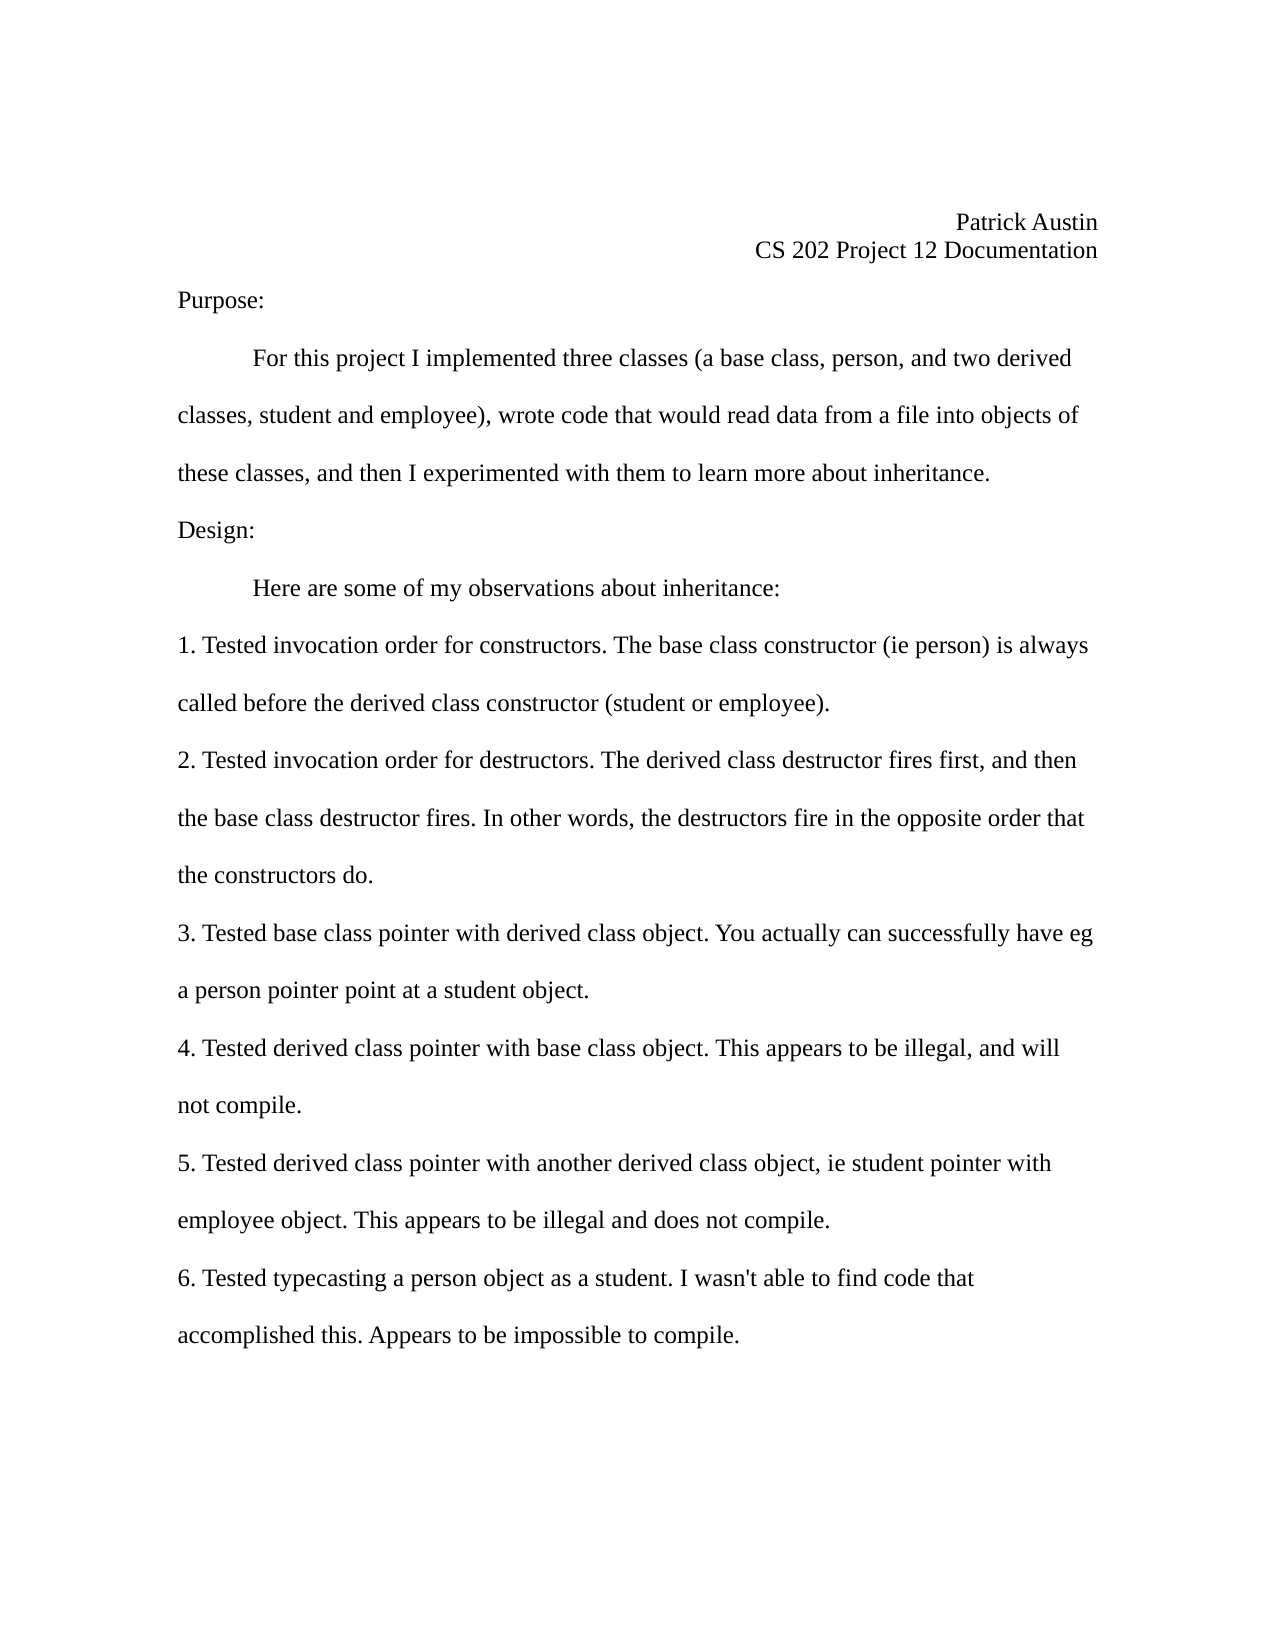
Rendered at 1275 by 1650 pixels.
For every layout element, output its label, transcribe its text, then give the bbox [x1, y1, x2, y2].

text Patrick Austin CS 202 Project 12 Documentation [177, 207, 1098, 264]
text Purpose: For this project I implemented three classes (a base class, person, and two derived classes, student and employee), wrote code that would read data from a file into objects of these classes, and then I experimented with them to learn more about inheritance. Design: Here are some of my observations about inheritance: 1. Tested invocation order for constructors. The base class constructor (ie person) is always called before the derived class constructor (student or employee). 2. Tested invocation order for destructors. The derived class destructor fires first, and then the base class destructor fires. In other words, the destructors fire in the opposite order that the constructors do. 3. Tested base class pointer with derived class object. You actually can successfully have eg a person pointer point at a student object. 4. Tested derived class pointer with base class object. This appears to be illegal, and will not compile. 5. Tested derived class pointer with another derived class object, ie student pointer with employee object. This appears to be illegal and does not compile. 6. Tested typecasting a person object as a student. I wasn't able to find code that accomplished this. Appears to be impossible to compile. [177, 285, 1098, 1349]
